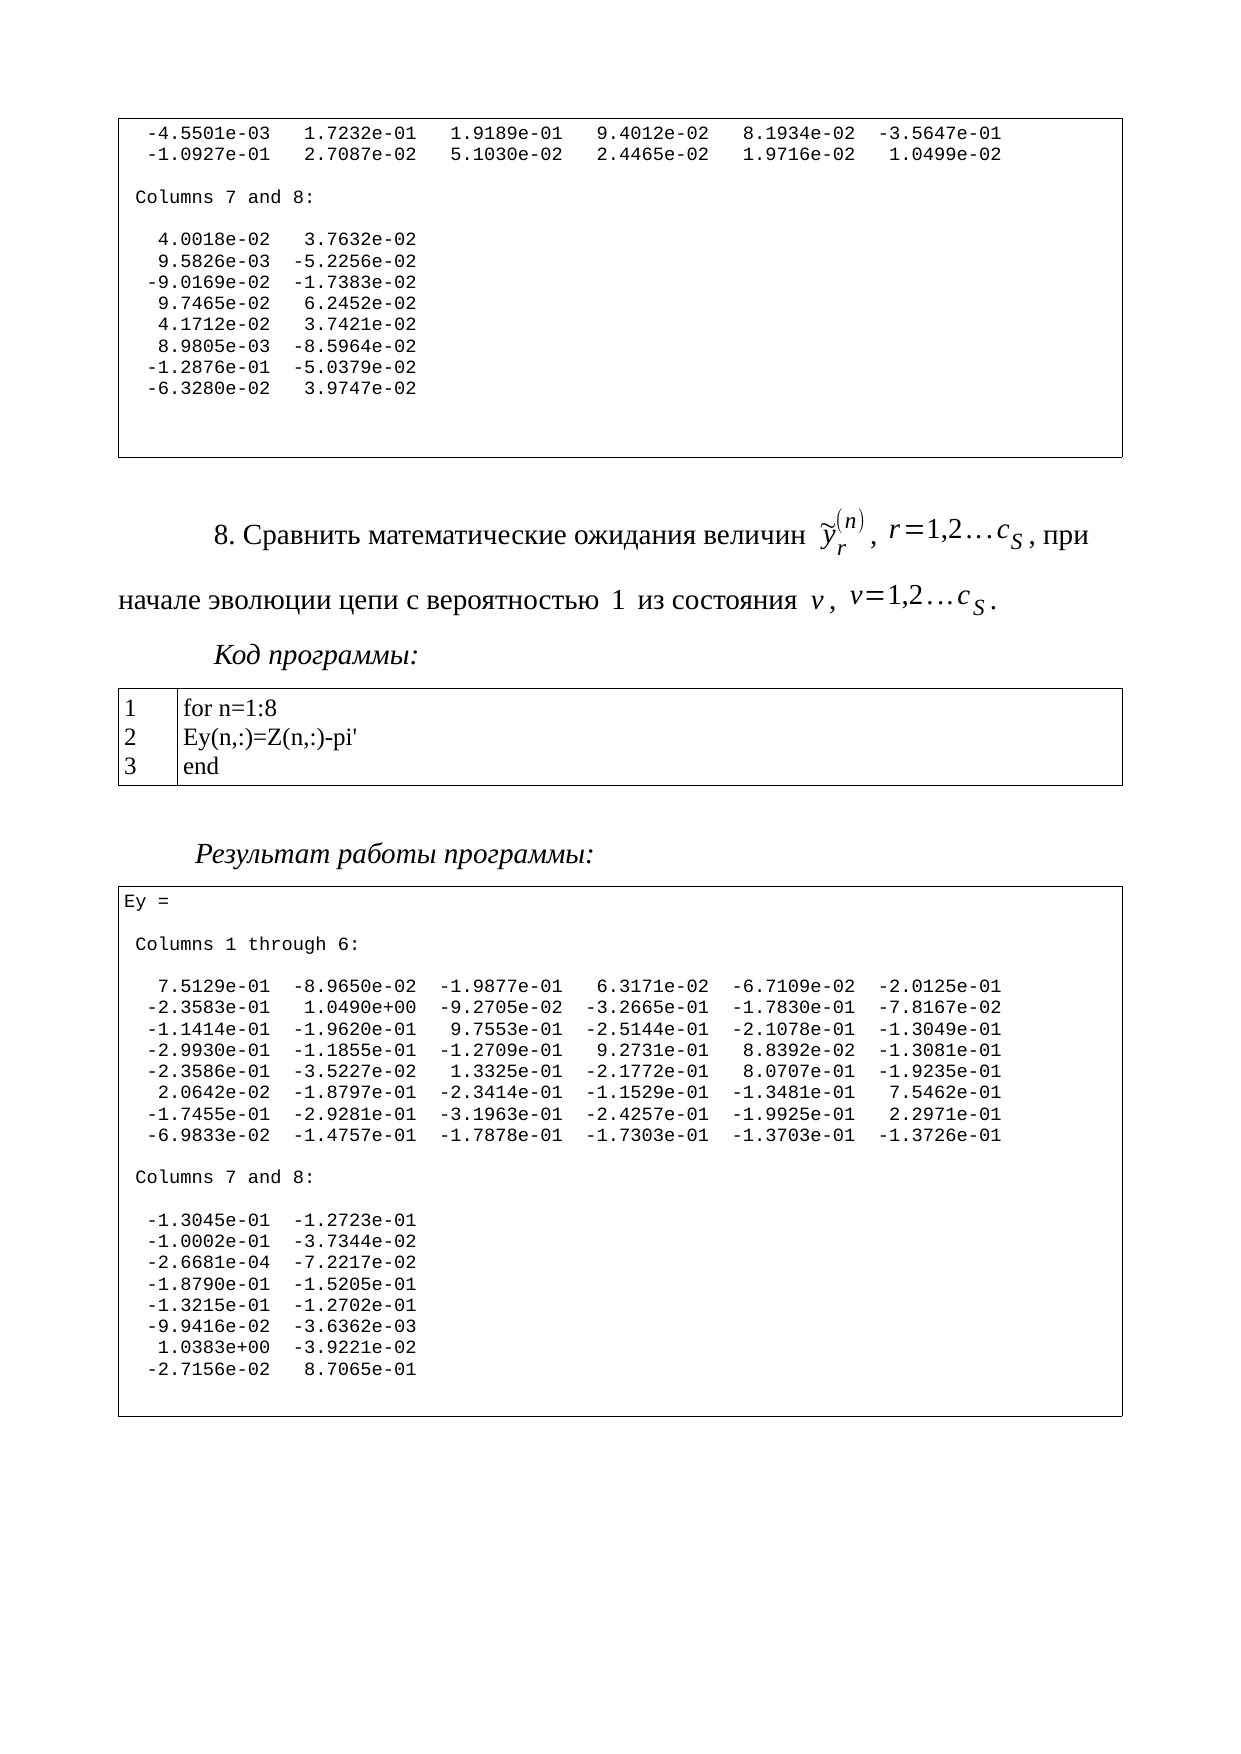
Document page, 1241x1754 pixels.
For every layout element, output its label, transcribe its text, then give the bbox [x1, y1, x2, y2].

text 8. Сравнить математические ожидания величин , , при начале эволюции цепи c вероятностью из состояния , . [118, 507, 1122, 620]
table_header -4.5501e-03 1.7232e-01 1.9189e-01 9.4012e-02 8.1934e-02 -3.5647e-01 -1.0927e-01 2.7087e-02 5.1030e-02 2.4465e-02 1.9716e-02 1.0499e-02 Columns 7 and 8: 4.0018e-02 3.7632e-02 9.5826e-03 -5.2256e-02 -9.0169e-02 -1.7383e-02 9.7465e-02 6.2452e-02 4.1712e-02 3.7421e-02 8.9805e-03 -8.5964e-02 -1.2876e-01 -5.0379e-02 -6.3280e-02 3.9747e-02 [119, 119, 1122, 457]
text Код программы: [118, 637, 1122, 671]
text Результат работы программы: [118, 836, 1122, 869]
table_header Ey = Columns 1 through 6: 7.5129e-01 -8.9650e-02 -1.9877e-01 6.3171e-02 -6.7109e-02 -2.0125e-01 -2.3583e-01 1.0490e+00 -9.2705e-02 -3.2665e-01 -1.7830e-01 -7.8167e-02 -1.1414e-01 -1.9620e-01 9.7553e-01 -2.5144e-01 -2.1078e-01 -1.3049e-01 -2.9930e-01 -1.1855e-01 -1.2709e-01 9.2731e-01 8.8392e-02 -1.3081e-01 -2.3586e-01 -3.5227e-02 1.3325e-01 -2.1772e-01 8.0707e-01 -1.9235e-01 2.0642e-02 -1.8797e-01 -2.3414e-01 -1.1529e-01 -1.3481e-01 7.5462e-01 -1.7455e-01 -2.9281e-01 -3.1963e-01 -2.4257e-01 -1.9925e-01 2.2971e-01 -6.9833e-02 -1.4757e-01 -1.7878e-01 -1.7303e-01 -1.3703e-01 -1.3726e-01 Columns 7 and 8: -1.3045e-01 -1.2723e-01 -1.0002e-01 -3.7344e-02 -2.6681e-04 -7.2217e-02 -1.8790e-01 -1.5205e-01 -1.3215e-01 -1.2702e-01 -9.9416e-02 -3.6362e-03 1.0383e+00 -3.9221e-02 -2.7156e-02 8.7065e-01 [119, 887, 1122, 1416]
table_header 1 2 3 [119, 689, 177, 785]
table_header for n=1:8 Ey(n,:)=Z(n,:)-pi' end [178, 689, 1122, 785]
